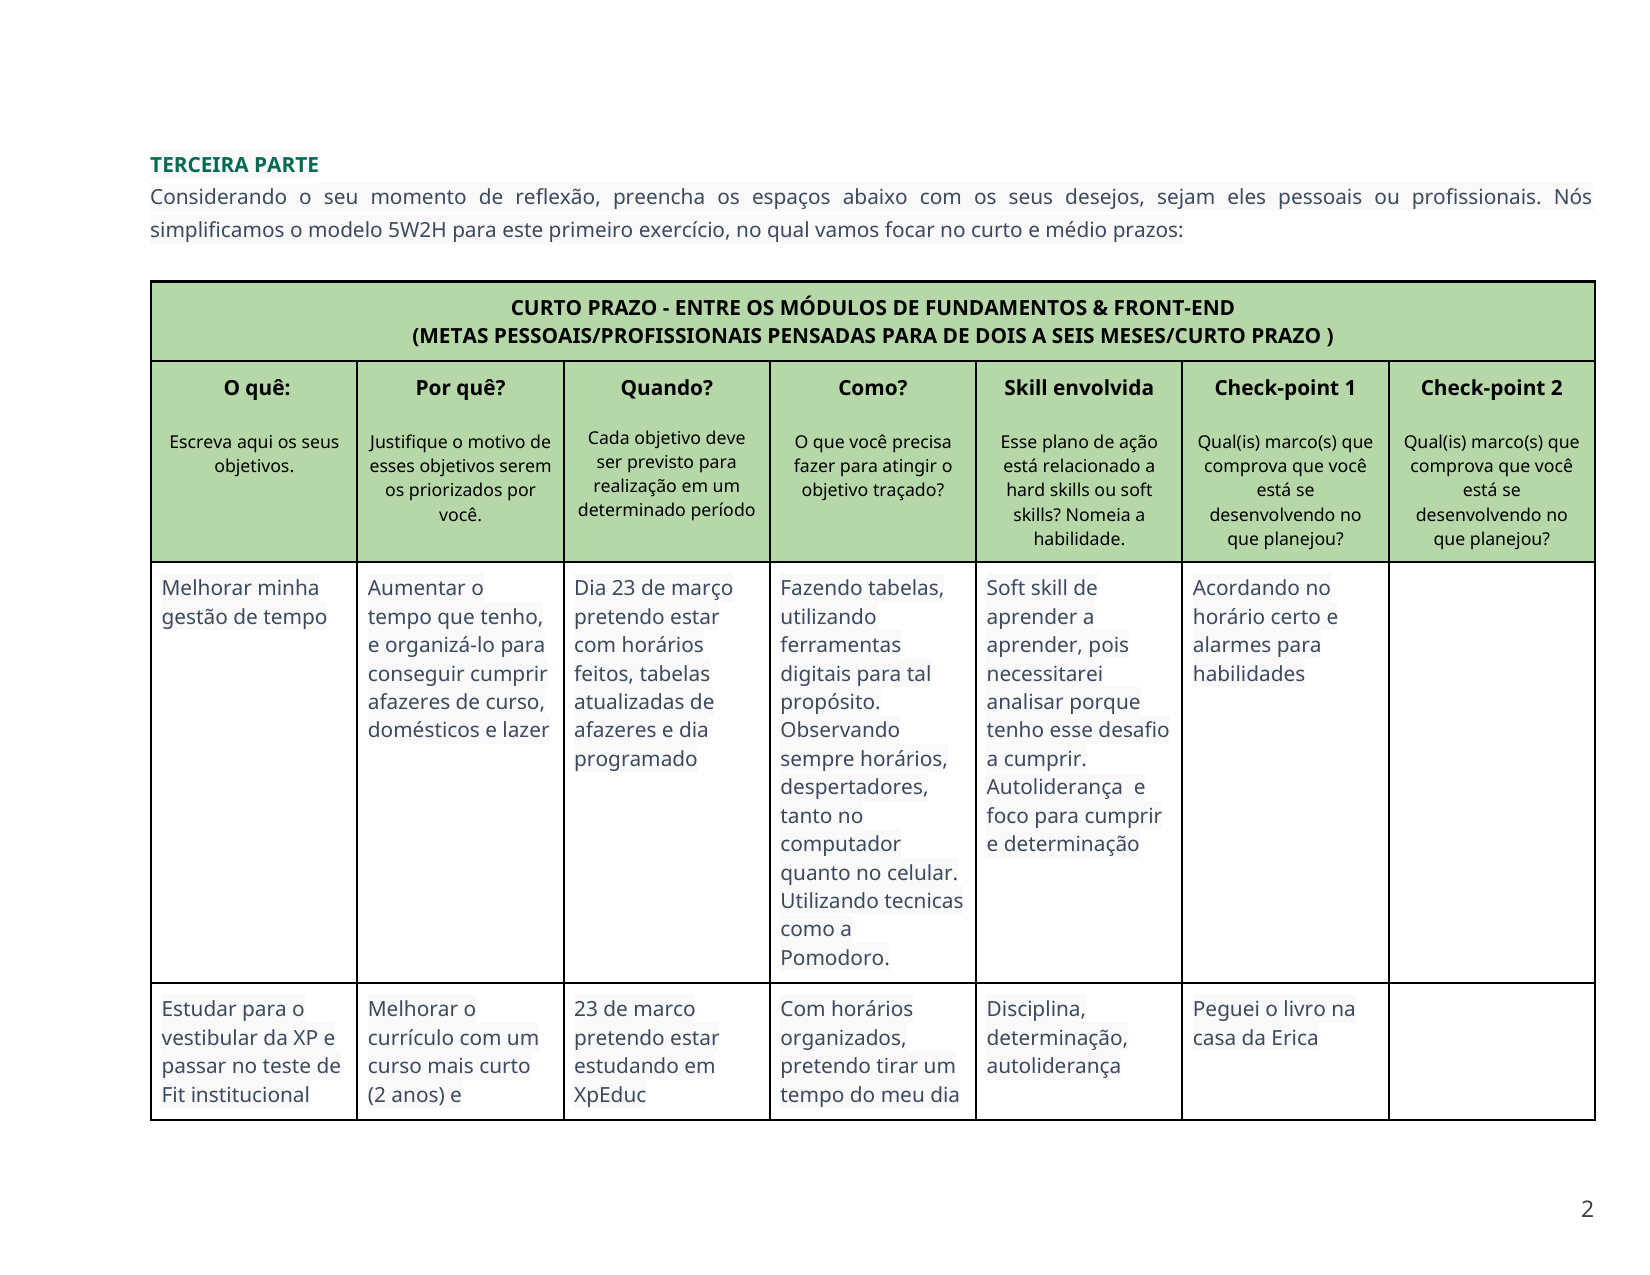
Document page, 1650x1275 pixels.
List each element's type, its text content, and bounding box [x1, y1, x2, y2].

table_cell Disciplina, determinação, autoliderança [977, 984, 1181, 1118]
table_cell Como? O que você precisa fazer para atingir o objetivo traçado? [771, 362, 975, 561]
table_cell Com horários organizados, pretendo tirar um tempo do meu dia [771, 984, 975, 1118]
table_cell Fazendo tabelas, utilizando ferramentas digitais para tal propósito. Observando sempre horários, despertadores, tanto no computador quanto no celular. Utilizando tecnicas como a Pomodoro. [771, 563, 975, 982]
text TERCEIRA PARTE [150, 150, 1594, 178]
text Considerando o seu momento de reflexão, preencha os espaços abaixo com os seus desejos, sejam eles pessoais ou profissionais. Nós simplificamos o modelo 5W2H para este primeiro exercício, no qual vamos focar no curto e médio prazos: [150, 183, 1594, 244]
table_cell Peguei o livro na casa da Erica [1183, 984, 1388, 1118]
table_header CURTO PRAZO - ENTRE OS MÓDULOS DE FUNDAMENTOS & FRONT-END (METAS PESSOAIS/PROFISSIONAIS PENSADAS PARA DE DOIS A SEIS MESES/CURTO PRAZO ) [152, 283, 1594, 360]
table_cell Aumentar o tempo que tenho, e organizá-lo para conseguir cumprir afazeres de curso, domésticos e lazer [358, 563, 563, 982]
table_cell Melhorar minha gestão de tempo [152, 563, 356, 982]
table_cell Dia 23 de março pretendo estar com horários feitos, tabelas atualizadas de afazeres e dia programado [565, 563, 769, 982]
table_cell O quê: Escreva aqui os seus objetivos. [152, 362, 356, 561]
table_cell Skill envolvida Esse plano de ação está relacionado a hard skills ou soft skills? Nomeia a habilidade. [977, 362, 1181, 561]
table_cell Melhorar o currículo com um curso mais curto (2 anos) e [358, 984, 563, 1118]
table_cell Check-point 1 Qual(is) marco(s) que comprova que você está se desenvolvendo no que planejou? [1183, 362, 1388, 561]
table_cell 23 de marco pretendo estar estudando em XpEduc [565, 984, 769, 1118]
table_cell Por quê? Justifique o motivo de esses objetivos serem os priorizados por você. [358, 362, 563, 561]
table_cell Check-point 2 Qual(is) marco(s) que comprova que você está se desenvolvendo no que planejou? [1390, 362, 1594, 561]
table_cell [1390, 984, 1594, 1118]
table_cell Acordando no horário certo e alarmes para habilidades [1183, 563, 1388, 982]
table_cell Soft skill de aprender a aprender, pois necessitarei analisar porque tenho esse desafio a cumprir. Autoliderança e foco para cumprir e determinação [977, 563, 1181, 982]
table_cell Estudar para o vestibular da XP e passar no teste de Fit institucional [152, 984, 356, 1118]
table_cell Quando? Cada objetivo deve ser previsto para realização em um determinado período [565, 362, 769, 561]
table_cell [1390, 563, 1594, 982]
